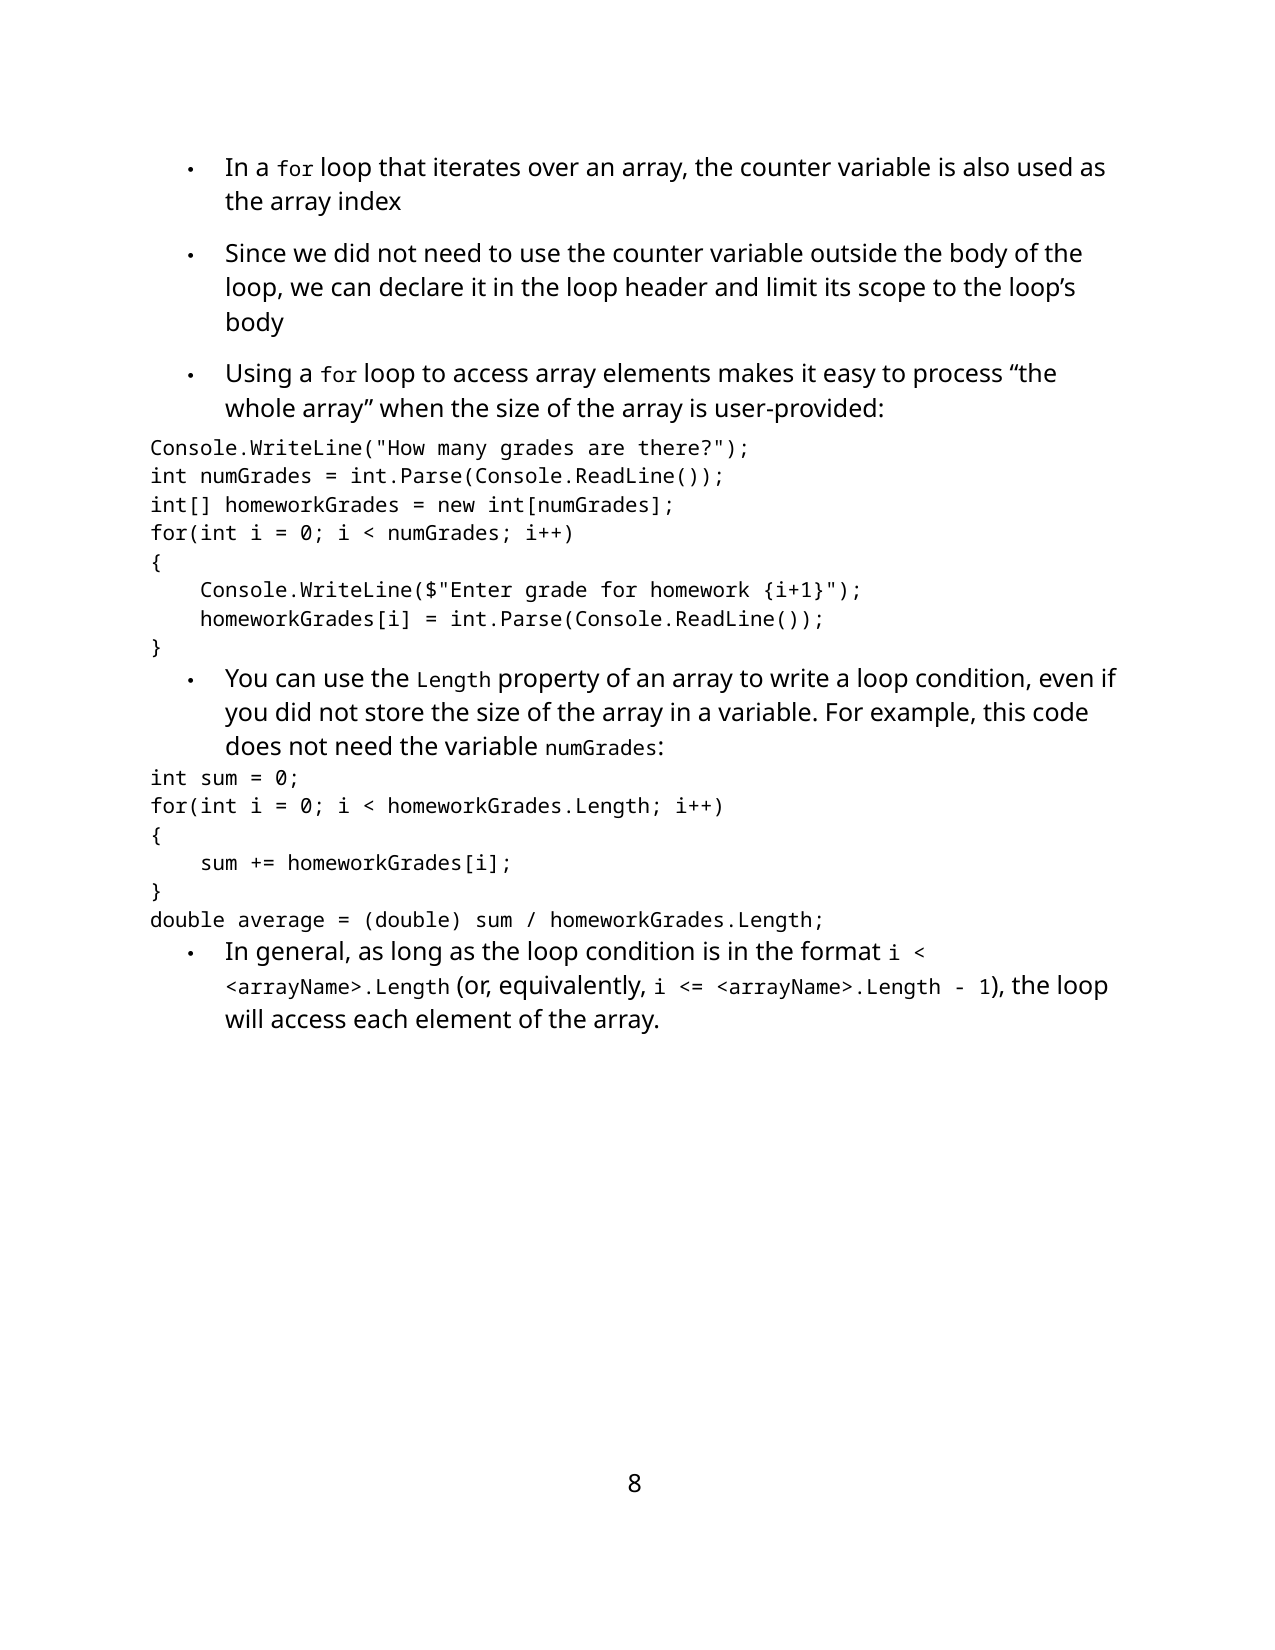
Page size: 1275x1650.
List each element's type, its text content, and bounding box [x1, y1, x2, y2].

text int numGrades = int.Parse(Console.ReadLine()); [150, 462, 1125, 490]
list You can use the Length property of an array to write a loop condition, even if you did not store the size of the array in a variable. For example, this code does not need the variable numGrades: [187, 661, 1125, 763]
text } [150, 877, 1125, 905]
text sum += homeworkGrades[i]; [150, 848, 1125, 877]
text homeworkGrades[i] = int.Parse(Console.ReadLine()); [150, 604, 1125, 632]
list Using a for loop to access array elements makes it easy to process “the whole array” when the size of the array is user-provided: [187, 356, 1125, 424]
list Since we did not need to use the counter variable outside the body of the loop, we can declare it in the loop header and limit its scope to the loop’s body [187, 236, 1125, 338]
text { [150, 820, 1125, 848]
text double average = (double) sum / homeworkGrades.Length; [150, 905, 1125, 933]
text for(int i = 0; i < numGrades; i++) [150, 518, 1125, 547]
text Console.WriteLine($"Enter grade for homework {i+1}"); [150, 575, 1125, 604]
text int sum = 0; [150, 763, 1125, 791]
text for(int i = 0; i < homeworkGrades.Length; i++) [150, 791, 1125, 820]
text } [150, 632, 1125, 661]
list In general, as long as the loop condition is in the format i < <arrayName>.Length (or, equivalently, i <= <arrayName>.Length - 1), the loop will access each element of the array. [187, 933, 1125, 1036]
text Console.WriteLine("How many grades are there?"); [150, 433, 1125, 462]
list In a for loop that iterates over an array, the counter variable is also used as the array index [187, 150, 1125, 218]
text int[] homeworkGrades = new int[numGrades]; [150, 490, 1125, 518]
text { [150, 547, 1125, 575]
